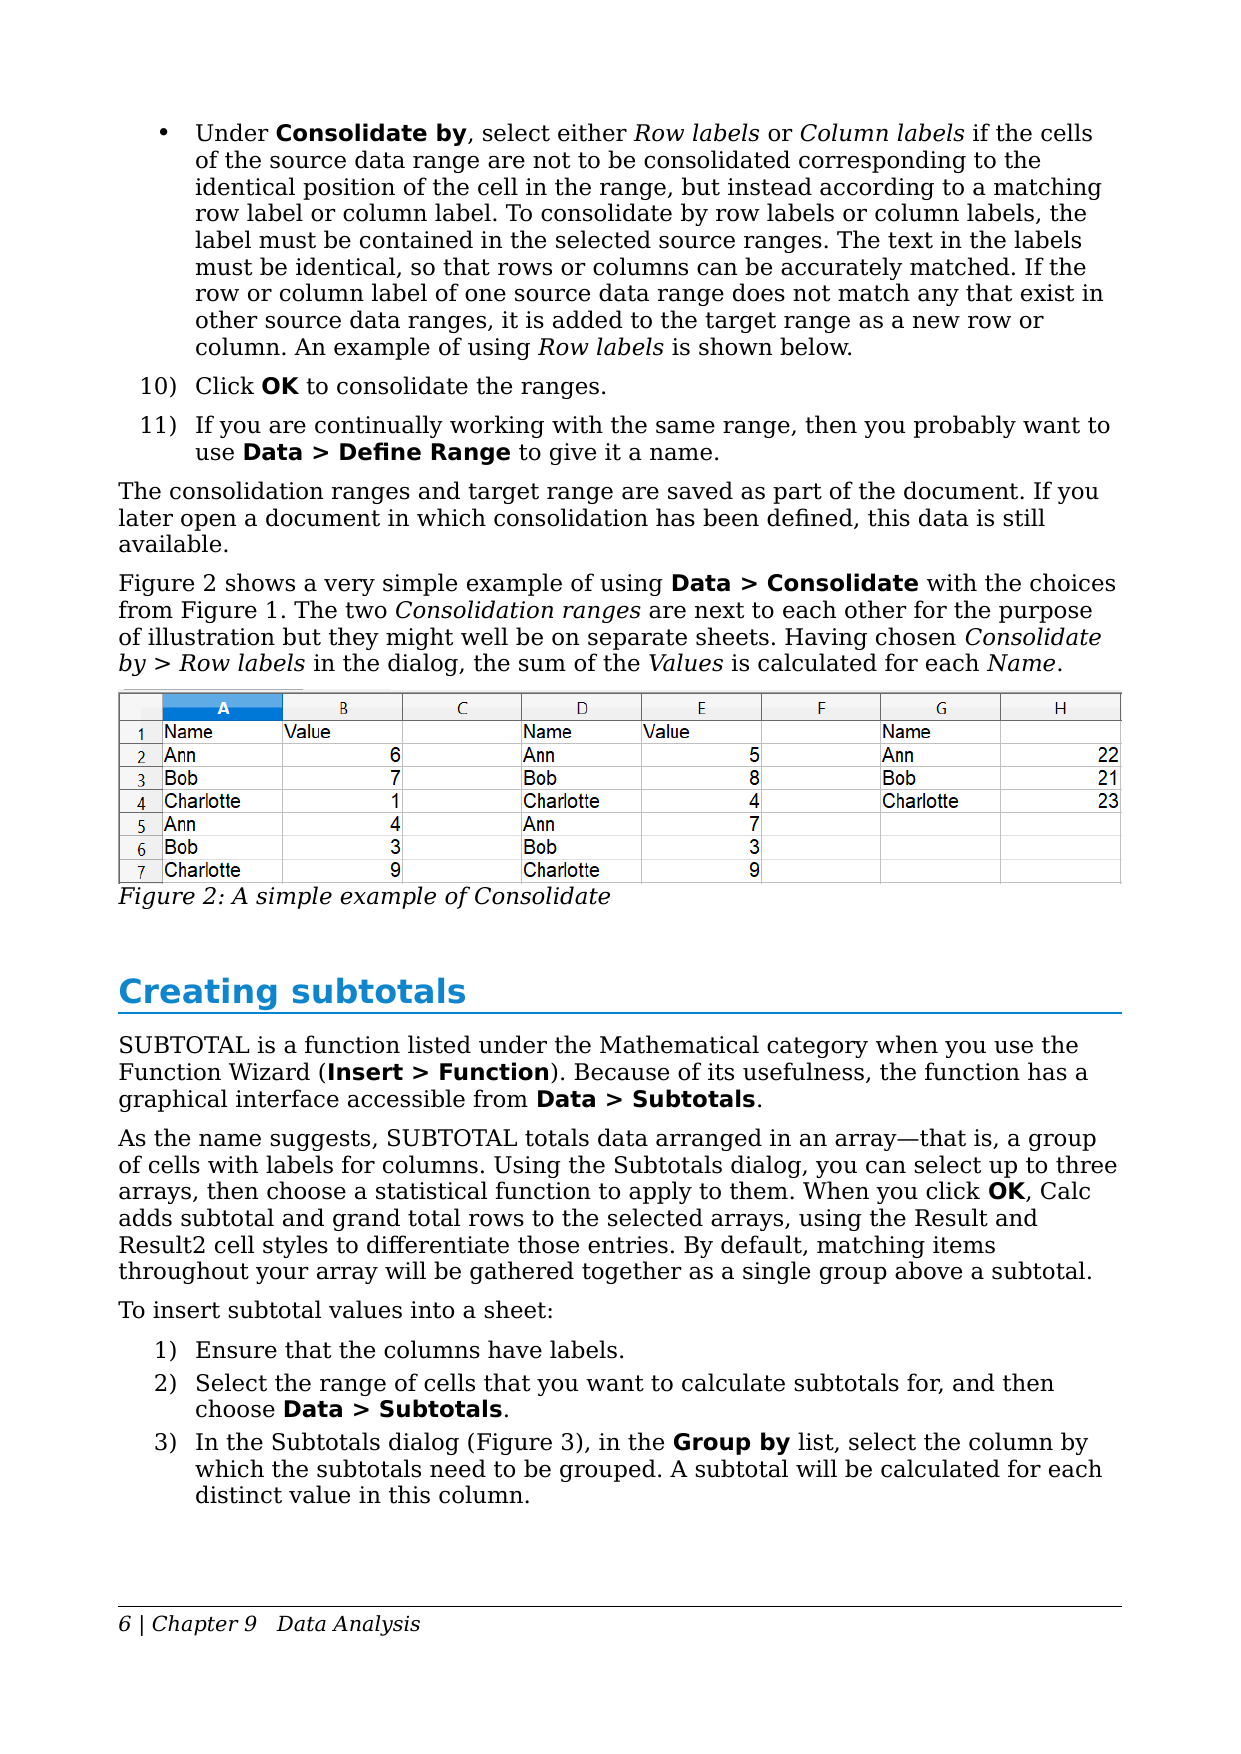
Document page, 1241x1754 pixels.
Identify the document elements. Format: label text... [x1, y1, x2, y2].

list In the Subtotals dialog (Figure 3), in the Group by list, select the column by which the subtotals need to be grouped. A subtotal will be calculated for each distinct value in this column. [177, 1429, 1122, 1509]
text Figure 2: A simple example of Consolidate [118, 884, 1122, 910]
text Figure 2 shows a very simple example of using Data > Consolidate with the choices from Figure 1. The two Consolidation ranges are next to each other for the purpose of illustration but they might well be on separate sheets. Having chosen Consolidate by > Row labels in the dialog, the sum of the Values is calculated for each Name. [118, 571, 1122, 677]
subtitle Creating subtotals [118, 973, 1122, 1012]
list Click OK to consolidate the ranges. [177, 373, 1122, 400]
text As the name suggests, SUBTOTAL totals data arranged in an array—that is, a group of cells with labels for columns. Using the Subtotals dialog, you can select up to three arrays, then choose a statistical function to apply to them. When you click OK, Calc adds subtotal and grand total rows to the selected arrays, using the Result and Result2 cell styles to differentiate those entries. By default, matching items throughout your array will be gathered together as a single group above a subtotal. [118, 1125, 1122, 1285]
list Select the range of cells that you want to calculate subtotals for, and then choose Data > Subtotals. [177, 1370, 1122, 1423]
text The consolidation ranges and target range are saved as part of the document. If you later open a document in which consolidation has been defined, this data is still available. [118, 478, 1122, 558]
list If you are continually working with the same range, then you probably want to use Data > Define Range to give it a name. [177, 412, 1122, 466]
text SUBTOTAL is a function listed under the Mathematical category when you use the Function Wizard (Insert > Function). Because of its usefulness, the function has a graphical interface accessible from Data > Subtotals. [118, 1033, 1122, 1113]
list Under Consolidate by, select either Row labels or Column labels if the cells of the source data range are not to be consolidated corresponding to the identical position of the cell in the range, but instead according to a matching row label or column label. To consolidate by row labels or column labels, the label must be contained in the selected source ranges. The text in the labels must be identical, so that rows or columns can be accurately matched. If the row or column label of one source data range does not match any that exist in other source data ranges, it is added to the target range as a new row or column. An example of using Row labels is shown below. [156, 118, 1122, 361]
text To insert subtotal values into a sheet: [118, 1298, 1122, 1324]
picture [118, 689, 1122, 884]
list Ensure that the columns have labels. [177, 1337, 1122, 1363]
